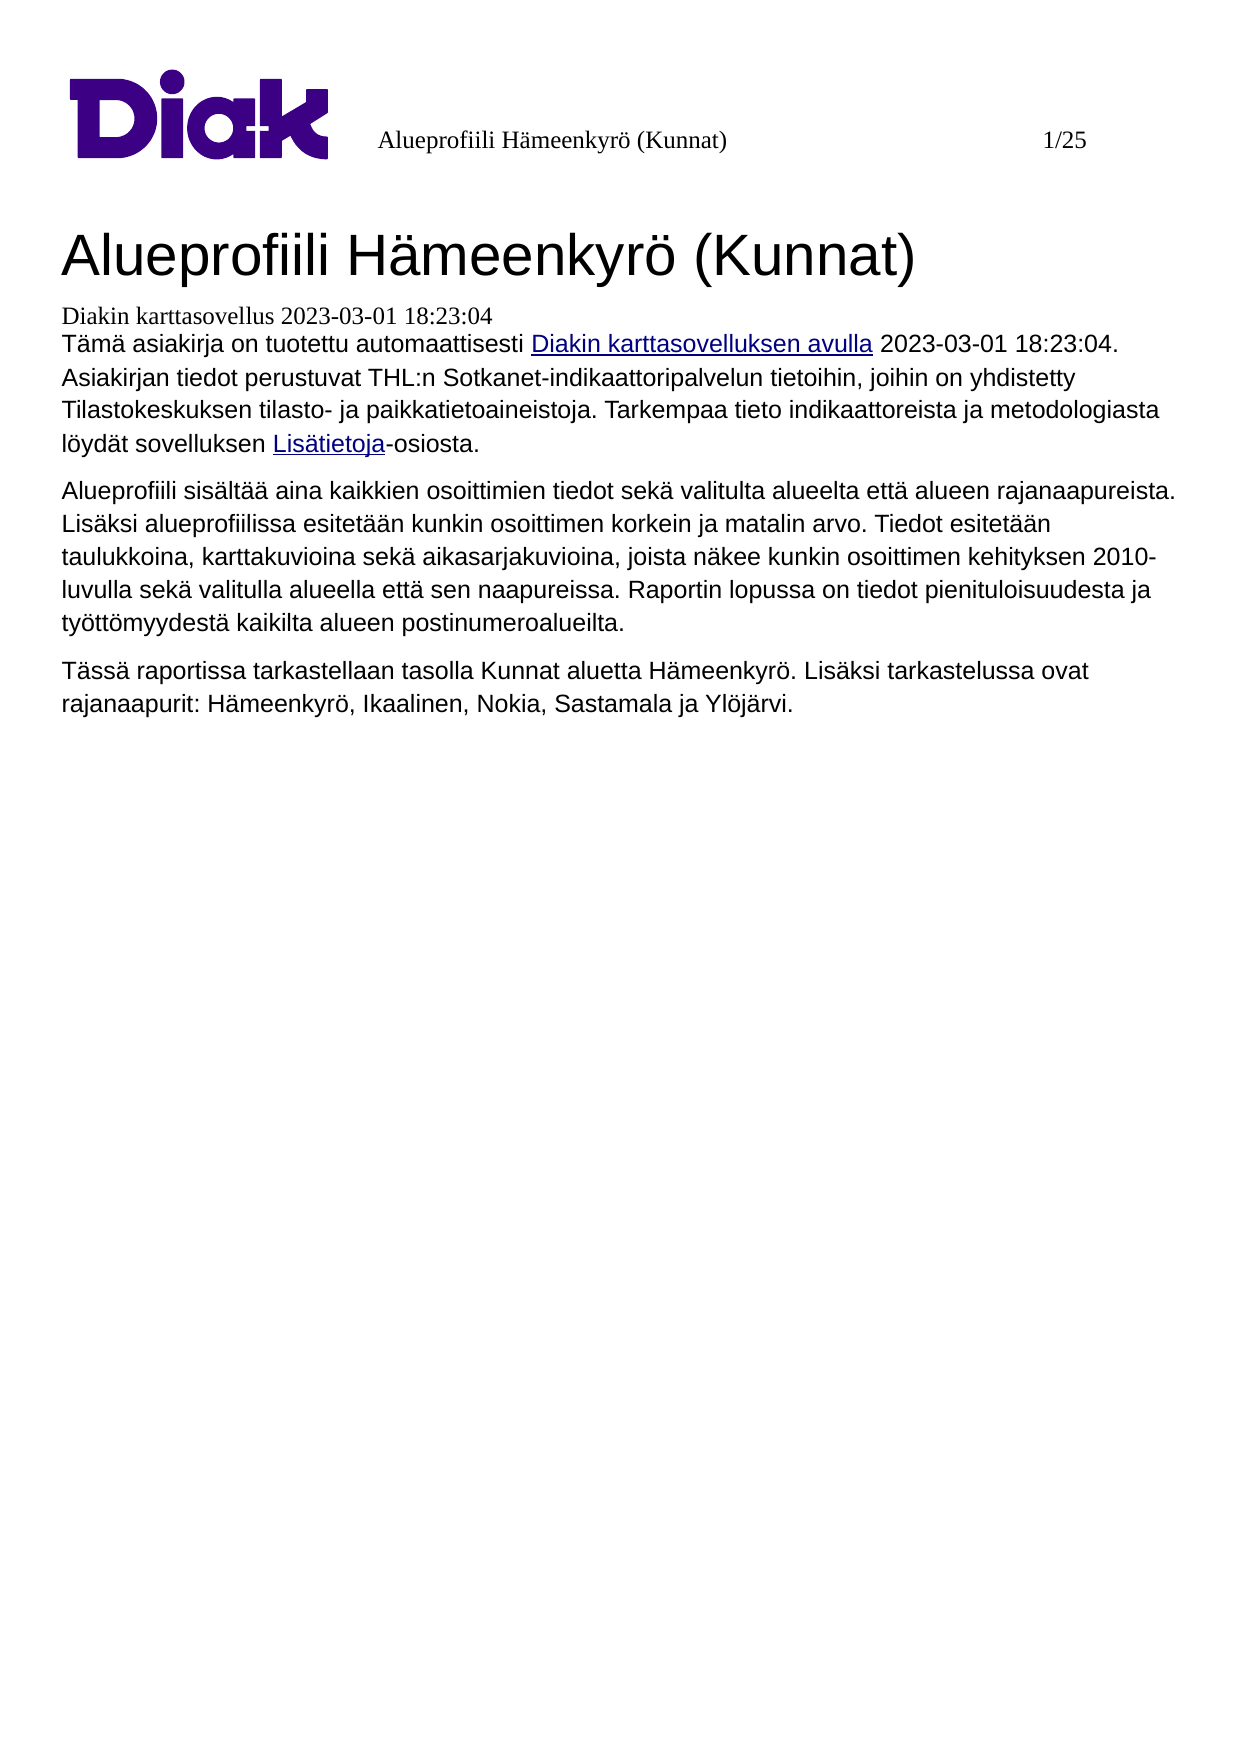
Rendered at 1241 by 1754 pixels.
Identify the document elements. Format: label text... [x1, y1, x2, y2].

text Tässä raportissa tarkastellaan tasolla Kunnat aluetta Hämeenkyrö. Lisäksi tarkastelussa ovat rajanaapurit: Hämeenkyrö, Ikaalinen, Nokia, Sastamala ja Ylöjärvi. [61, 656, 1179, 718]
text Tämä asiakirja on tuotettu automaattisesti Diakin karttasovelluksen avulla 2023-03-01 18:23:04. Asiakirjan tiedot perustuvat THL:n Sotkanet-indikaattoripalvelun tietoihin, joihin on yhdistetty Tilastokeskuksen tilasto- ja paikkatietoaineistoja. Tarkempaa tieto indikaattoreista ja metodologiasta löydät sovelluksen Lisätietoja-osiosta. [61, 329, 1179, 457]
text Alueprofiili sisältää aina kaikkien osoittimien tiedot sekä valitulta alueelta että alueen rajanaapureista. Lisäksi alueprofiilissa esitetään kunkin osoittimen korkein ja matalin arvo. Tiedot esitetään taulukkoina, karttakuvioina sekä aikasarjakuvioina, joista näkee kunkin osoittimen kehityksen 2010-luvulla sekä valitulla alueella että sen naapureissa. Raportin lopussa on tiedot pienituloisuudesta ja työttömyydestä kaikilta alueen postinumeroalueilta. [61, 476, 1179, 637]
text Diakin karttasovellus 2023-03-01 18:23:04 [61, 301, 1179, 329]
title Alueprofiili Hämeenkyrö (Kunnat) [61, 221, 1179, 288]
